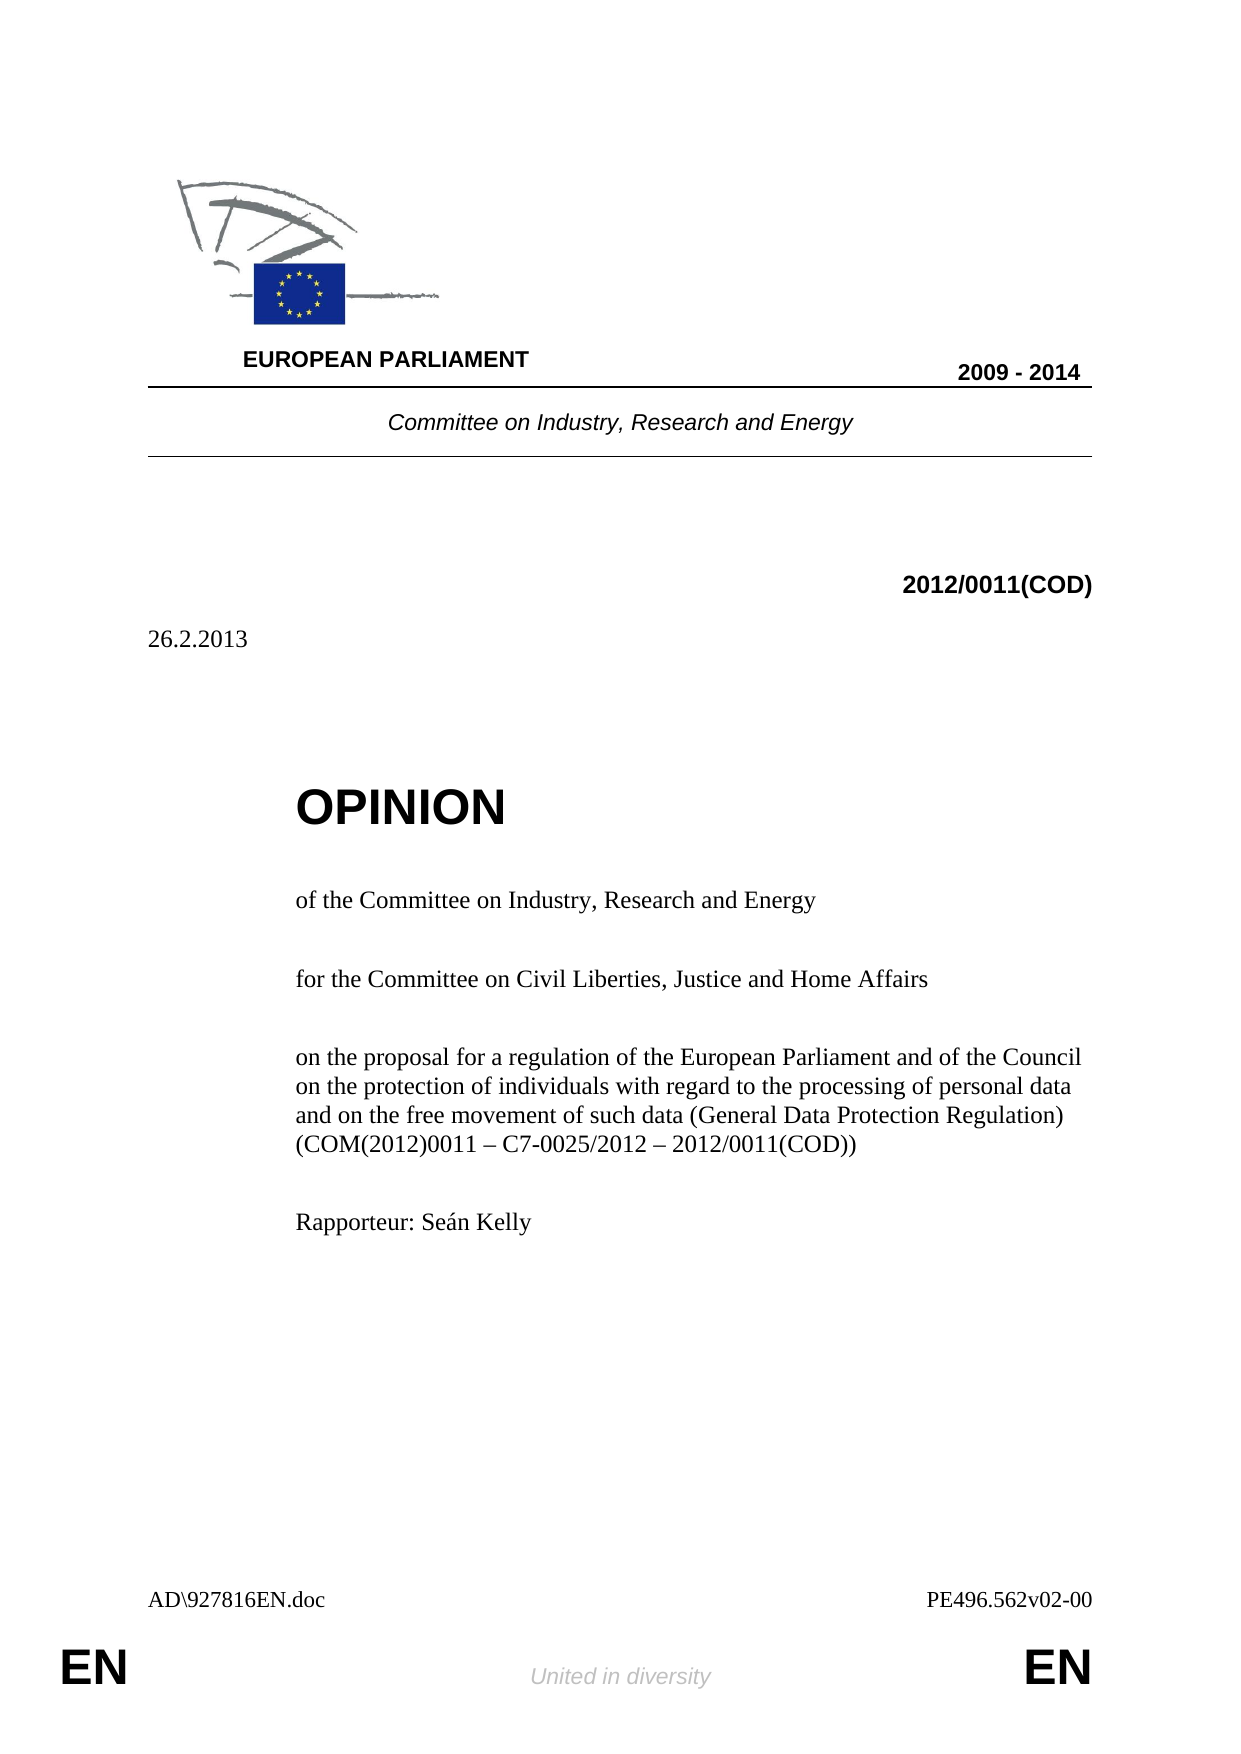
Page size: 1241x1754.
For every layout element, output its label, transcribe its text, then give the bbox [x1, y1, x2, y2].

text <CommissionResp>of the Committee on Industry, Research and Energy</CommissionResp> [295, 885, 1092, 914]
text <Titre>on the proposal for a regulation of the European Parliament and of the Council on the protection of individuals with regard to the processing of personal data and on the free movement of such data (General Data Protection Regulation)</Titre> [295, 1042, 1092, 1129]
table_cell EUROPEAN PARLIAMENT [231, 333, 767, 386]
table_header [767, 147, 1091, 333]
table_header [149, 147, 767, 333]
text <CommissionInt>for the Committee on Civil Liberties, Justice and Home Affairs</CommissionInt> [295, 964, 1092, 992]
table_cell [149, 333, 231, 386]
text <DocRef>(COM(2012)0011 – C7‑0025/2012 – 2012/0011(COD))</DocRef> [295, 1129, 1092, 1157]
text <RefProc>2012/0011</RefProc><RefTypeProc>(COD)</RefTypeProc> [148, 570, 1092, 599]
text <Date>{26/02/2013}26.2.2013</Date> [148, 624, 1092, 652]
text Rapporteur: <Depute>Seán Kelly</Depute> [295, 1207, 1092, 1236]
table_cell 2009 - 2014 [767, 333, 1091, 386]
text <TitreType>OPINION</TitreType> [295, 777, 1092, 835]
text <Commission>{ITRE}Committee on Industry, Research and Energy</Commission> [148, 409, 1092, 435]
picture [175, 179, 441, 326]
